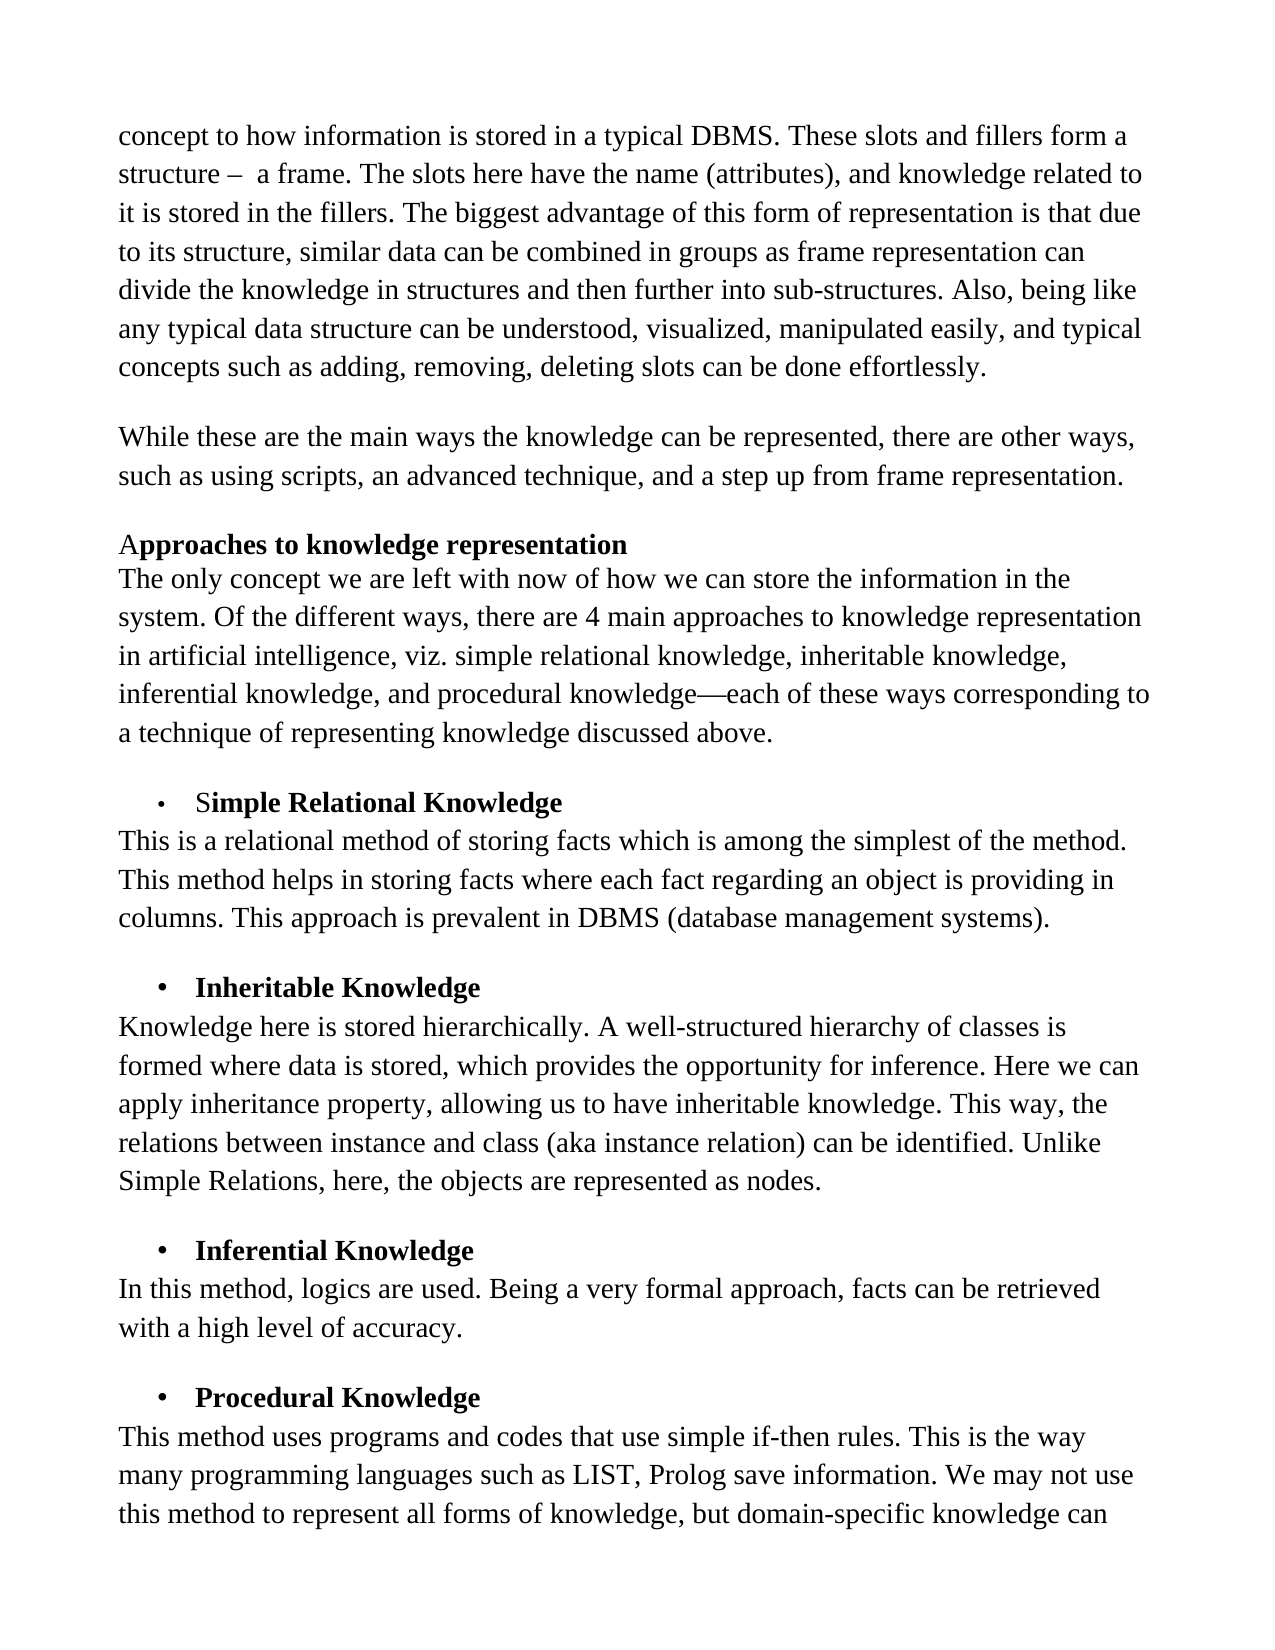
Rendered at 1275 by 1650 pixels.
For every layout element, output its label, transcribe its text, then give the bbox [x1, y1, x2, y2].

list Procedural Knowledge [120, 1380, 1157, 1414]
text Knowledge here is stored hierarchically. A well-structured hierarchy of classes is formed where data is stored, which provides the opportunity for inference. Here we can apply inheritance property, allowing us to have inheritable knowledge. This way, the relations between instance and class (aka instance relation) can be identified. Unlike Simple Relations, here, the objects are represented as nodes. [118, 1009, 1157, 1197]
list Inheritable Knowledge [120, 970, 1157, 1004]
text Approaches to knowledge representation [118, 527, 1157, 561]
text This is a relational method of storing facts which is among the simplest of the method. This method helps in storing facts where each fact regarding an object is providing in columns. This approach is prevalent in DBMS (database management systems). [118, 823, 1157, 934]
text While these are the main ways the knowledge can be represented, there are other ways, such as using scripts, an advanced technique, and a step up from frame representation. [118, 419, 1157, 491]
list Simple Relational Knowledge [120, 785, 1157, 818]
text This method uses programs and codes that use simple if-then rules. This is the way many programming languages such as LIST, Prolog save information. We may not use this method to represent all forms of knowledge, but domain-specific knowledge can [118, 1419, 1157, 1529]
list Inferential Knowledge [120, 1233, 1157, 1267]
text In this method, logics are used. Being a very formal approach, facts can be retrieved with a high level of accuracy. [118, 1272, 1157, 1344]
text The only concept we are left with now of how we can store the information in the system. Of the different ways, there are 4 main approaches to knowledge representation in artificial intelligence, viz. simple relational knowledge, inheritable knowledge, inferential knowledge, and procedural knowledge—each of these ways corresponding to a technique of representing knowledge discussed above. [118, 561, 1157, 749]
text concept to how information is stored in a typical DBMS. These slots and fillers form a structure – a frame. The slots here have the name (attributes), and knowledge related to it is stored in the fillers. The biggest advantage of this form of representation is that due to its structure, similar data can be combined in groups as frame representation can divide the knowledge in structures and then further into sub-structures. Also, being like any typical data structure can be understood, visualized, manipulated easily, and typical concepts such as adding, removing, deleting slots can be done effortlessly. [118, 118, 1157, 383]
